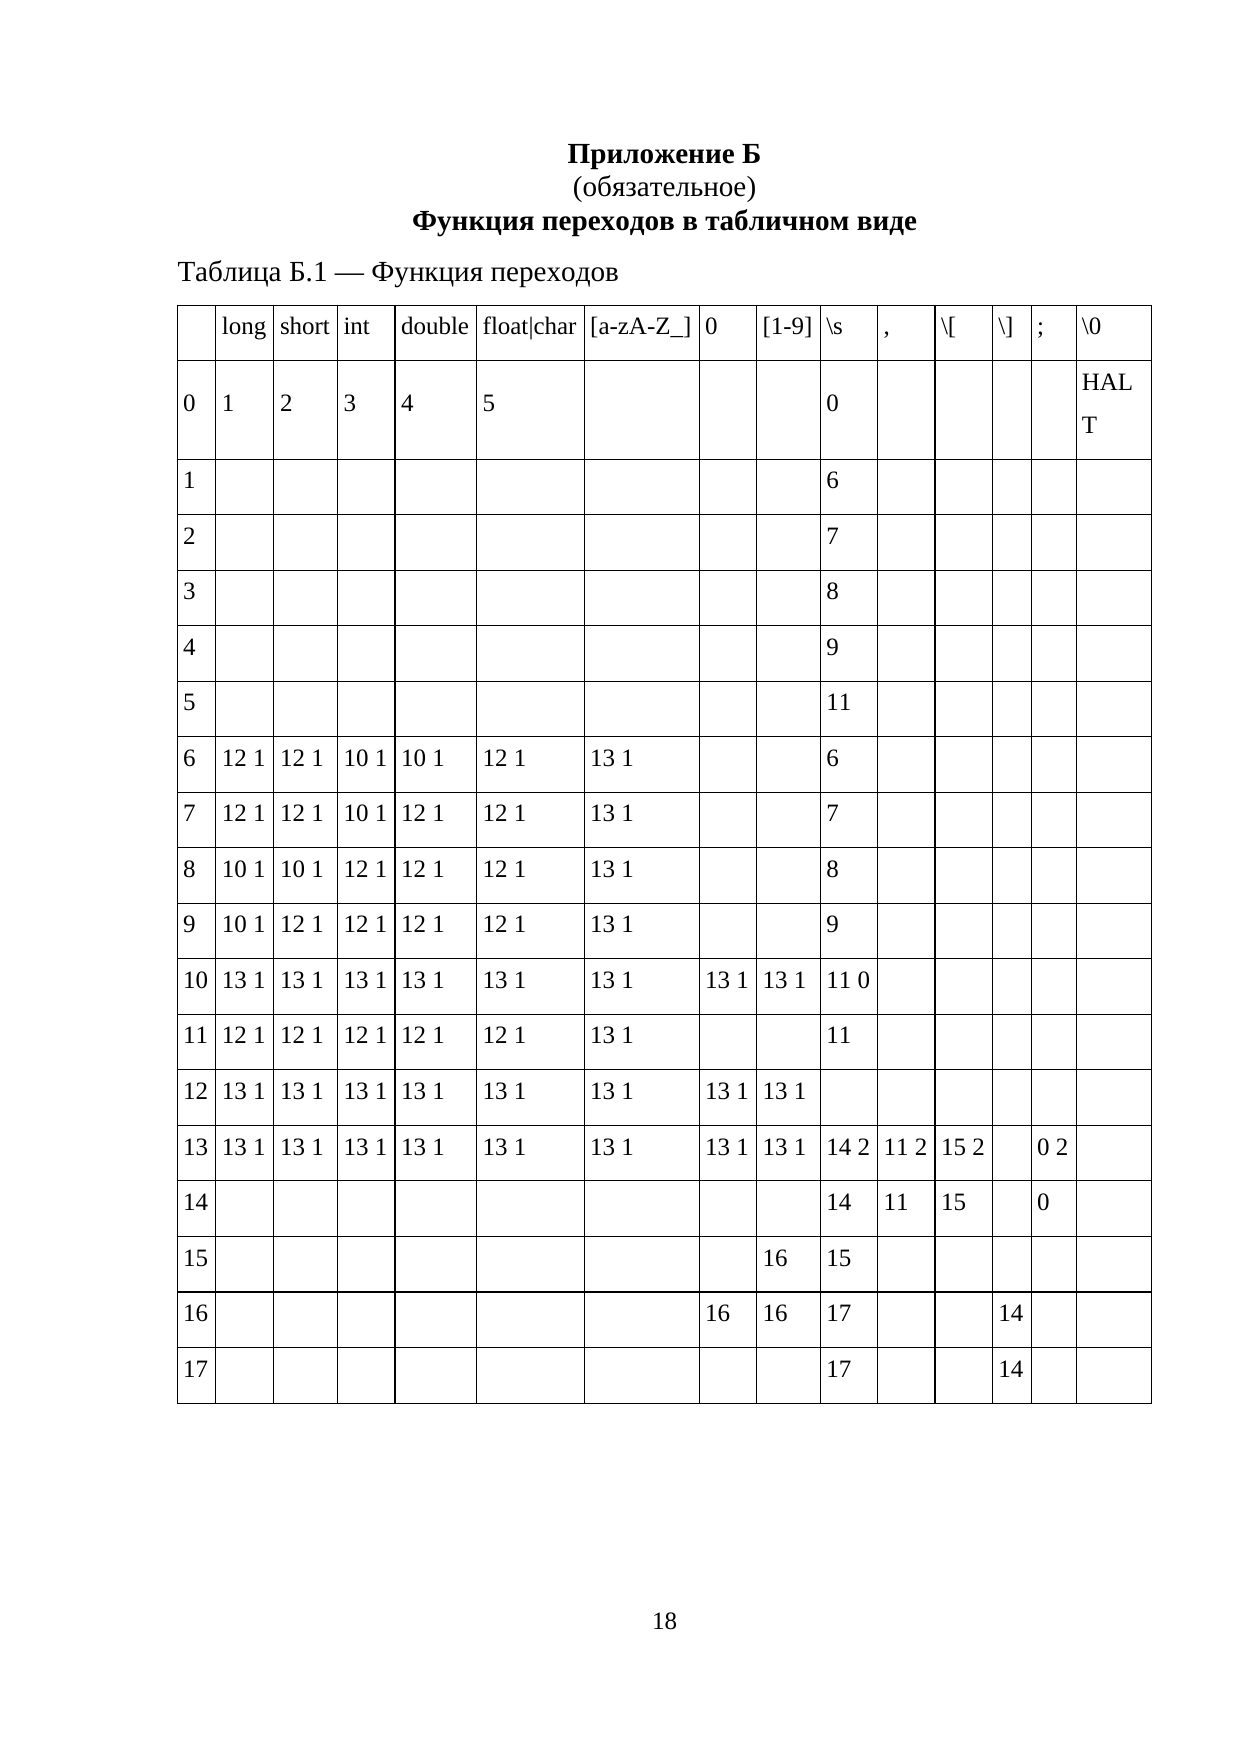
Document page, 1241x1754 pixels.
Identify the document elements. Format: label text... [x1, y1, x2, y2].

table_cell [1077, 1293, 1151, 1347]
table_cell [1032, 1237, 1076, 1291]
table_cell [585, 1293, 699, 1347]
table_cell 0 [1032, 1181, 1076, 1236]
table_cell 6 [821, 737, 877, 792]
table_cell [216, 1181, 273, 1236]
table_cell [878, 1293, 934, 1347]
table_header int [338, 306, 394, 360]
table_cell [700, 737, 756, 792]
table_cell 5 [477, 361, 584, 459]
table_cell [396, 626, 476, 681]
table_cell [757, 1348, 820, 1402]
table_cell 2 [178, 515, 215, 570]
table_cell [993, 626, 1031, 681]
table_cell [993, 361, 1031, 459]
table_header 0 [700, 306, 756, 360]
table_cell [338, 1348, 394, 1402]
table_cell 14 [178, 1181, 215, 1236]
table_cell 12 1 [274, 737, 337, 792]
table_cell [821, 1070, 877, 1125]
table_cell 17 [821, 1293, 877, 1347]
table_cell 15 2 [936, 1126, 992, 1180]
table_cell 13 1 [757, 1126, 820, 1180]
table_cell 16 [757, 1293, 820, 1347]
table_cell 10 1 [216, 904, 273, 958]
table_cell 12 1 [274, 904, 337, 958]
table_cell 6 [821, 460, 877, 514]
table_cell 11 2 [878, 1126, 934, 1180]
table_cell [757, 460, 820, 514]
table_cell [936, 571, 992, 625]
table_cell [274, 1293, 337, 1347]
table_cell 12 1 [274, 793, 337, 847]
table_cell 0 [178, 361, 215, 459]
table_cell [1077, 1015, 1151, 1069]
table_cell [993, 904, 1031, 958]
table_cell [878, 959, 934, 1014]
table_cell [993, 793, 1031, 847]
table_cell [396, 1181, 476, 1236]
table_cell 13 1 [274, 959, 337, 1014]
table_cell 13 1 [585, 904, 699, 958]
table_cell [1032, 1070, 1076, 1125]
table_cell [878, 904, 934, 958]
table_cell [700, 515, 756, 570]
table_cell 4 [396, 361, 476, 459]
table_header \] [993, 306, 1031, 360]
table_cell [878, 848, 934, 903]
table_header [178, 306, 215, 360]
table_cell 16 [700, 1293, 756, 1347]
table_cell 9 [821, 904, 877, 958]
table_header short [274, 306, 337, 360]
table_cell [700, 904, 756, 958]
table_cell [878, 682, 934, 736]
table_cell 11 [821, 1015, 877, 1069]
table_cell [396, 460, 476, 514]
table_cell [757, 626, 820, 681]
table_cell [700, 1181, 756, 1236]
table_cell 13 1 [757, 959, 820, 1014]
table_cell [700, 361, 756, 459]
table_cell 13 1 [585, 737, 699, 792]
table_cell [936, 959, 992, 1014]
table_cell [1032, 1293, 1076, 1347]
table_cell 17 [178, 1348, 215, 1402]
table_cell [878, 361, 934, 459]
table_cell 15 [821, 1237, 877, 1291]
table_cell [936, 848, 992, 903]
table_cell [338, 1181, 394, 1236]
table_cell [936, 626, 992, 681]
table_cell [338, 1293, 394, 1347]
table_cell 13 1 [477, 1070, 584, 1125]
table_cell [993, 515, 1031, 570]
table_cell [396, 515, 476, 570]
table_cell [585, 1237, 699, 1291]
table_header [1-9] [757, 306, 820, 360]
table_cell 13 1 [274, 1070, 337, 1125]
table_cell 7 [821, 515, 877, 570]
table_cell [700, 460, 756, 514]
table_cell 17 [821, 1348, 877, 1402]
table_cell [936, 1348, 992, 1402]
table_cell 5 [178, 682, 215, 736]
text Таблица Б.1 — Функция переходов [177, 254, 1152, 288]
table_cell [878, 737, 934, 792]
table_cell 13 1 [338, 1126, 394, 1180]
table_cell [1032, 682, 1076, 736]
table_cell 14 [993, 1348, 1031, 1402]
table_cell [274, 571, 337, 625]
table_cell [878, 1348, 934, 1402]
table_cell [1077, 793, 1151, 847]
table_cell [936, 793, 992, 847]
subtitle Приложение Б (обязательное) Функция переходов в табличном виде [177, 136, 1152, 236]
table_cell [1077, 904, 1151, 958]
table_cell 3 [178, 571, 215, 625]
table_cell 10 1 [216, 848, 273, 903]
table_cell [274, 682, 337, 736]
table_cell [993, 737, 1031, 792]
table_cell 1 [216, 361, 273, 459]
table_cell [585, 460, 699, 514]
table_cell 13 1 [216, 959, 273, 1014]
table_cell [396, 571, 476, 625]
table_cell [878, 1070, 934, 1125]
table_cell [993, 571, 1031, 625]
table_cell [477, 1348, 584, 1402]
table_cell [1077, 515, 1151, 570]
table_cell [338, 515, 394, 570]
table_cell [700, 1237, 756, 1291]
table_cell 11 [878, 1181, 934, 1236]
table_cell 8 [821, 571, 877, 625]
table_cell [993, 848, 1031, 903]
table_cell 4 [178, 626, 215, 681]
table_cell 8 [178, 848, 215, 903]
table_cell [993, 460, 1031, 514]
table_cell 6 [178, 737, 215, 792]
table_cell 13 1 [757, 1070, 820, 1125]
table_cell [1032, 904, 1076, 958]
table_cell 13 1 [585, 793, 699, 847]
table_cell 8 [821, 848, 877, 903]
table_cell [993, 959, 1031, 1014]
table_cell 14 2 [821, 1126, 877, 1180]
table_cell 7 [821, 793, 877, 847]
table_cell 12 1 [396, 848, 476, 903]
table_cell [757, 793, 820, 847]
table_cell 9 [821, 626, 877, 681]
table_cell [757, 361, 820, 459]
table_cell HALT [1077, 361, 1151, 459]
table_header \s [821, 306, 877, 360]
table_cell [878, 571, 934, 625]
table_cell [936, 460, 992, 514]
table_cell 10 1 [338, 793, 394, 847]
table_cell 13 1 [338, 1070, 394, 1125]
table_cell [1032, 571, 1076, 625]
table_cell [1032, 1348, 1076, 1402]
table_header long [216, 306, 273, 360]
table_cell 12 [178, 1070, 215, 1125]
table_cell [216, 1293, 273, 1347]
table_cell [936, 1293, 992, 1347]
table_cell [757, 848, 820, 903]
table_cell 11 [178, 1015, 215, 1069]
table_cell [993, 1126, 1031, 1180]
table_cell 13 1 [216, 1126, 273, 1180]
table_cell [757, 515, 820, 570]
table_cell 12 1 [216, 737, 273, 792]
table_cell 13 1 [585, 1070, 699, 1125]
table_cell 10 1 [338, 737, 394, 792]
table_cell [878, 515, 934, 570]
table_cell [1032, 626, 1076, 681]
table_cell 0 [821, 361, 877, 459]
table_cell 13 1 [700, 1070, 756, 1125]
table_cell 13 1 [477, 1126, 584, 1180]
table_cell [1077, 737, 1151, 792]
table_cell 14 [993, 1293, 1031, 1347]
table_cell [700, 848, 756, 903]
table_cell [1077, 959, 1151, 1014]
table_cell 12 1 [216, 793, 273, 847]
table_cell [585, 515, 699, 570]
table_cell [477, 682, 584, 736]
table_cell 9 [178, 904, 215, 958]
table_cell 2 [274, 361, 337, 459]
table_cell 12 1 [338, 848, 394, 903]
table_cell 12 1 [477, 904, 584, 958]
table_cell 7 [178, 793, 215, 847]
table_cell 13 1 [216, 1070, 273, 1125]
table_cell 12 1 [477, 737, 584, 792]
table_cell [878, 793, 934, 847]
table_cell [585, 1181, 699, 1236]
table_cell 12 1 [477, 848, 584, 903]
table_cell 12 1 [396, 1015, 476, 1069]
table_cell 12 1 [477, 1015, 584, 1069]
table_cell 12 1 [396, 904, 476, 958]
table_cell 1 [178, 460, 215, 514]
table_cell [757, 682, 820, 736]
table_cell [396, 1237, 476, 1291]
table_cell [216, 1237, 273, 1291]
table_cell 13 1 [396, 1070, 476, 1125]
table_cell 13 1 [700, 1126, 756, 1180]
table_cell [216, 1348, 273, 1402]
table_cell [878, 460, 934, 514]
table_cell [477, 1181, 584, 1236]
table_cell [1077, 682, 1151, 736]
table_cell 10 1 [274, 848, 337, 903]
table_cell [878, 626, 934, 681]
table_cell 13 1 [396, 1126, 476, 1180]
table_cell [274, 1181, 337, 1236]
table_cell [585, 1348, 699, 1402]
table_cell 12 1 [477, 793, 584, 847]
table_cell 15 [178, 1237, 215, 1291]
table_cell [700, 1348, 756, 1402]
table_cell [757, 571, 820, 625]
table_cell [700, 682, 756, 736]
table_cell [477, 626, 584, 681]
table_header \[ [936, 306, 992, 360]
table_cell [993, 1070, 1031, 1125]
table_cell [1032, 515, 1076, 570]
table_cell [216, 571, 273, 625]
table_cell [700, 626, 756, 681]
table_header float|char [477, 306, 584, 360]
table_cell 11 [821, 682, 877, 736]
table_cell [936, 1015, 992, 1069]
table_cell [700, 1015, 756, 1069]
table_cell 14 [821, 1181, 877, 1236]
table_cell 0 2 [1032, 1126, 1076, 1180]
table_cell [1077, 1348, 1151, 1402]
table_cell [477, 571, 584, 625]
table_cell [274, 1237, 337, 1291]
table_cell [993, 1015, 1031, 1069]
table_cell 13 1 [396, 959, 476, 1014]
table_cell 11 0 [821, 959, 877, 1014]
table_cell [1077, 848, 1151, 903]
table_cell [396, 1293, 476, 1347]
table_cell 15 [936, 1181, 992, 1236]
table_cell 10 1 [396, 737, 476, 792]
table_cell 12 1 [216, 1015, 273, 1069]
table_cell [1077, 1237, 1151, 1291]
table_cell 13 1 [585, 1126, 699, 1180]
table_cell [1032, 793, 1076, 847]
table_cell 16 [757, 1237, 820, 1291]
table_cell [1077, 1181, 1151, 1236]
table_cell 13 1 [274, 1126, 337, 1180]
table_cell [878, 1237, 934, 1291]
table_cell [216, 682, 273, 736]
table_cell [700, 571, 756, 625]
table_cell [700, 793, 756, 847]
table_cell 13 1 [585, 959, 699, 1014]
table_cell [1032, 737, 1076, 792]
table_cell [757, 1015, 820, 1069]
table_cell [338, 1237, 394, 1291]
table_cell [338, 682, 394, 736]
table_cell [993, 1181, 1031, 1236]
table_cell [477, 460, 584, 514]
table_cell 12 1 [396, 793, 476, 847]
table_header \0 [1077, 306, 1151, 360]
table_cell [757, 1181, 820, 1236]
table_cell [396, 1348, 476, 1402]
table_cell [1032, 361, 1076, 459]
table_cell [1032, 460, 1076, 514]
table_cell [936, 904, 992, 958]
table_cell 13 1 [585, 1015, 699, 1069]
table_cell [274, 626, 337, 681]
table_cell [585, 571, 699, 625]
table_cell [216, 626, 273, 681]
table_cell [993, 1237, 1031, 1291]
table_cell [216, 515, 273, 570]
table_cell [757, 737, 820, 792]
table_cell [396, 682, 476, 736]
table_cell [993, 682, 1031, 736]
table_cell [936, 361, 992, 459]
table_cell 13 1 [585, 848, 699, 903]
table_cell 13 1 [477, 959, 584, 1014]
table_cell [1077, 571, 1151, 625]
table_cell [1077, 626, 1151, 681]
table_cell 12 1 [338, 904, 394, 958]
table_cell [1032, 1015, 1076, 1069]
table_cell [274, 515, 337, 570]
table_cell [1077, 460, 1151, 514]
table_header double [396, 306, 476, 360]
table_header [a-zA-Z_] [585, 306, 699, 360]
table_cell 16 [178, 1293, 215, 1347]
table_header ; [1032, 306, 1076, 360]
table_cell [1077, 1126, 1151, 1180]
table_cell [477, 515, 584, 570]
table_cell [936, 1237, 992, 1291]
table_cell 13 1 [338, 959, 394, 1014]
table_cell [757, 904, 820, 958]
table_cell 12 1 [274, 1015, 337, 1069]
table_cell [936, 737, 992, 792]
table_cell [936, 1070, 992, 1125]
table_cell 13 [178, 1126, 215, 1180]
table_cell 13 1 [700, 959, 756, 1014]
table_cell [477, 1293, 584, 1347]
table_cell 3 [338, 361, 394, 459]
table_cell [936, 682, 992, 736]
table_cell [338, 626, 394, 681]
table_cell [585, 682, 699, 736]
table_cell [477, 1237, 584, 1291]
table_cell [216, 460, 273, 514]
table_cell [1077, 1070, 1151, 1125]
table_cell [878, 1015, 934, 1069]
table_cell [1032, 848, 1076, 903]
table_cell 12 1 [338, 1015, 394, 1069]
table_header , [878, 306, 934, 360]
table_cell [585, 361, 699, 459]
table_cell [1032, 959, 1076, 1014]
table_cell [338, 571, 394, 625]
table_cell [936, 515, 992, 570]
table_cell 10 [178, 959, 215, 1014]
table_cell [274, 1348, 337, 1402]
table_cell [274, 460, 337, 514]
table_cell [585, 626, 699, 681]
table_cell [338, 460, 394, 514]
